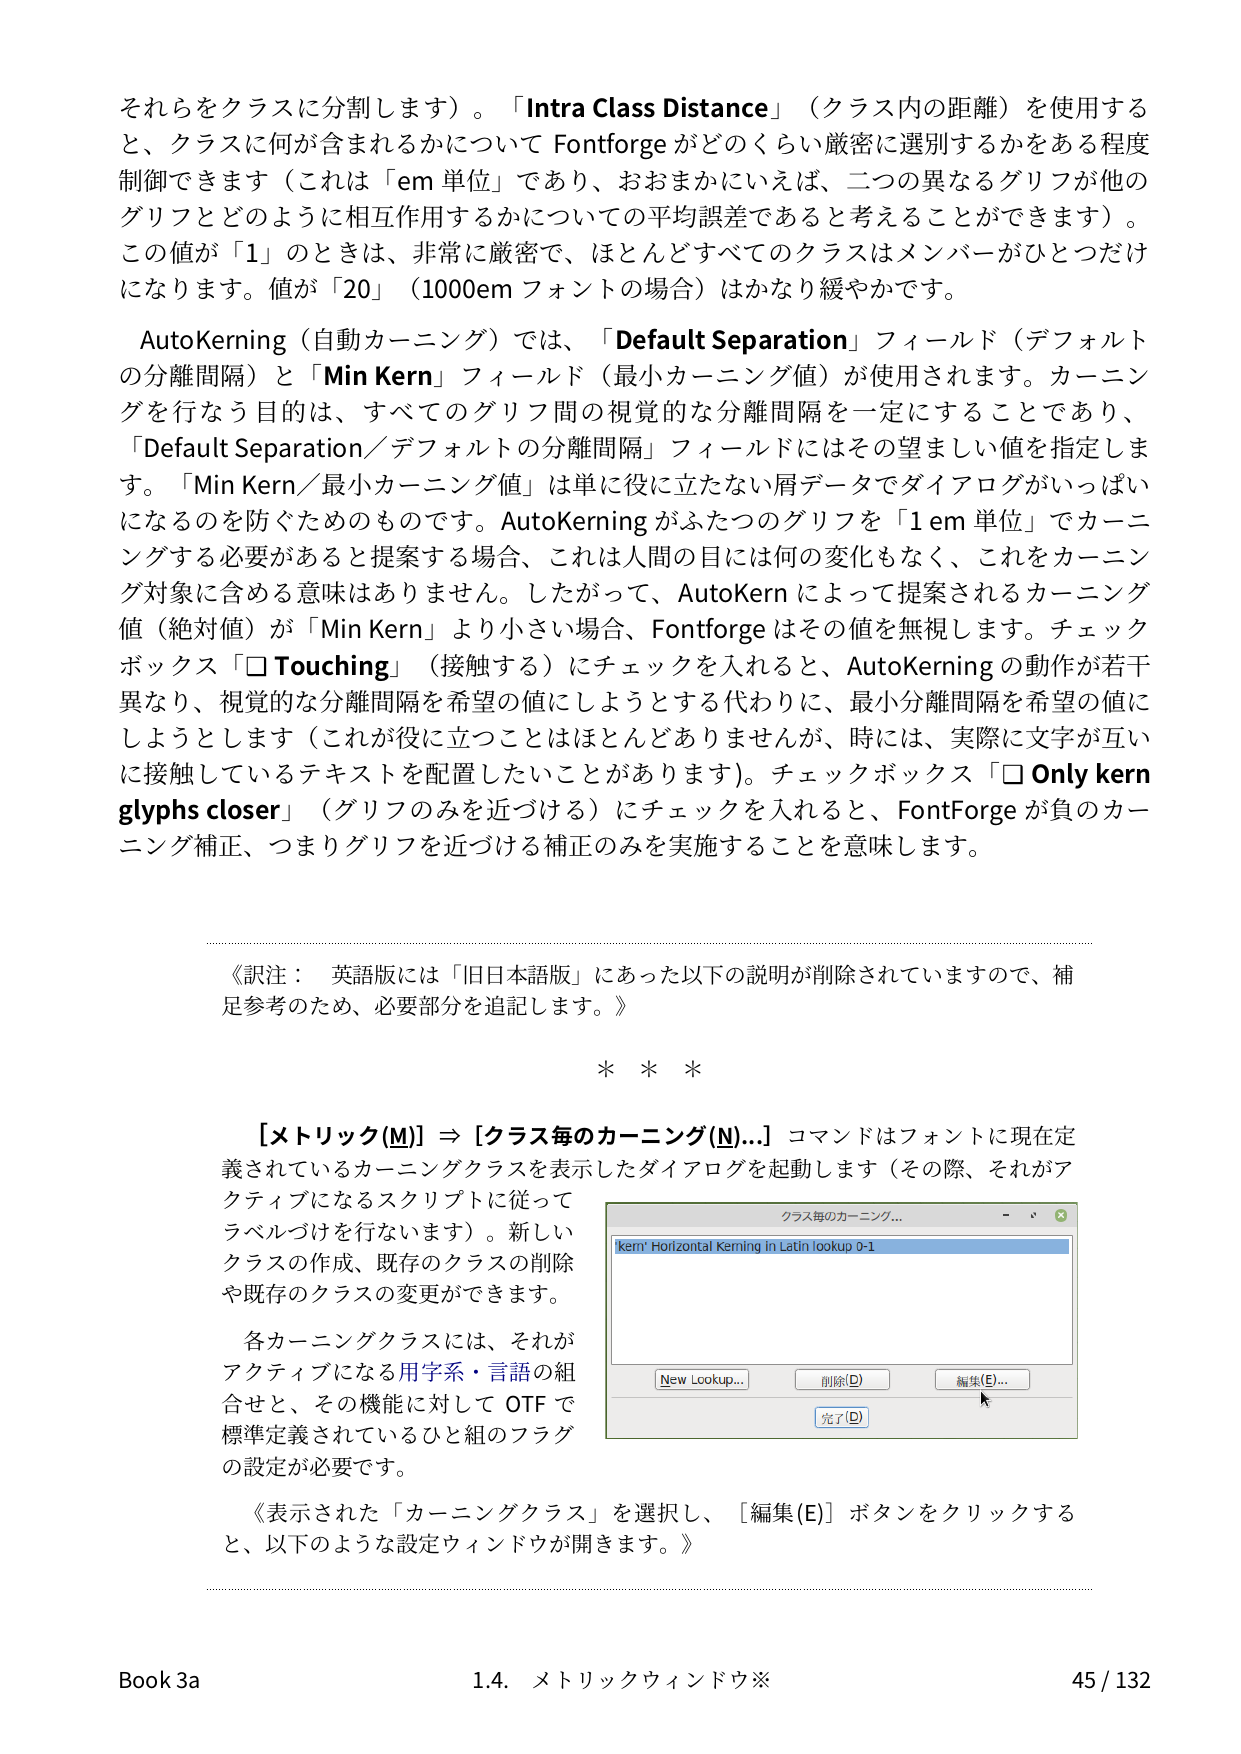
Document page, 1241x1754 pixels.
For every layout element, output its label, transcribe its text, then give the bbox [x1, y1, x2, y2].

table_header 《訳注： 英語版には「旧日本語版」にあった以下の説明が削除されていますので、補足参考のため、必要部分を追記します。》 ＊ ＊ ＊ ［メトリック(M)］⇒［クラス毎のカーニング(N)...］コマンドはフォントに現在定義されているカーニングクラスを表示したダイアログを起動します（その際、それがアクティブになるスクリプトに従ってラベルづけを行ないます）。新しいクラスの作成、既存のクラスの削除や既存のクラスの変更ができます。 各カーニングクラスには、それがアクティブになる用字系・言語の組合せと、その機能に対して OTF で標準定義されているひと組のフラグの設定が必要です。 《表示された「カーニングクラス」を選択し、［編集(E)］ボタンをクリックすると、以下のような設定ウィンドウが開きます。》 [207, 943, 1093, 1589]
text それらをクラスに分割します）。「Intra Class Distance」（クラス内の距離）を使用すると、クラスに何が含まれるかについて Fontforge がどのくらい厳密に選別するかをある程度制御できます（これは「em 単位」であり、おおまかにいえば、二つの異なるグリフが他のグリフとどのように相互作用するかについての平均誤差であると考えることができます）。この値が「1」のときは、非常に厳密で、ほとんどすべてのクラスはメンバーがひとつだけになります。値が「20」（1000em フォントの場合）はかなり緩やかです。 [118, 88, 1152, 306]
picture [605, 1202, 1078, 1439]
text AutoKerning（自動カーニング）では、「Default Separation」フィールド（デフォルトの分離間隔）と「Min Kern」フィールド（最小カーニング値）が使用されます。カーニングを行なう目的は、すべてのグリフ間の視覚的な分離間隔を一定にすることであり、「Default Separation／デフォルトの分離間隔」フィールドにはその望ましい値を指定します。「Min Kern／最小カーニング値」は単に役に立たない屑データでダイアログがいっぱいになるのを防ぐためのものです。AutoKerning がふたつのグリフを「1 em 単位」でカーニングする必要があると提案する場合、これは人間の目には何の変化もなく、これをカーニング対象に含める意味はありません。したがって、AutoKern によって提案されるカーニング値（絶対値）が「Min Kern」より小さい場合、Fontforge はその値を無視します。チェックボックス「❑ Touching」（接触する）にチェックを入れると、AutoKerning の動作が若干異なり、視覚的な分離間隔を希望の値にしようとする代わりに、最小分離間隔を希望の値にしようとします（これが役に立つことはほとんどありませんが、時には、実際に文字が互いに接触しているテキストを配置したいことがあります)。チェックボックス「❑ Only kern glyphs closer」（グリフのみを近づける）にチェックを入れると、FontForge が負のカーニング補正、つまりグリフを近づける補正のみを実施することを意味します。 [118, 320, 1152, 863]
